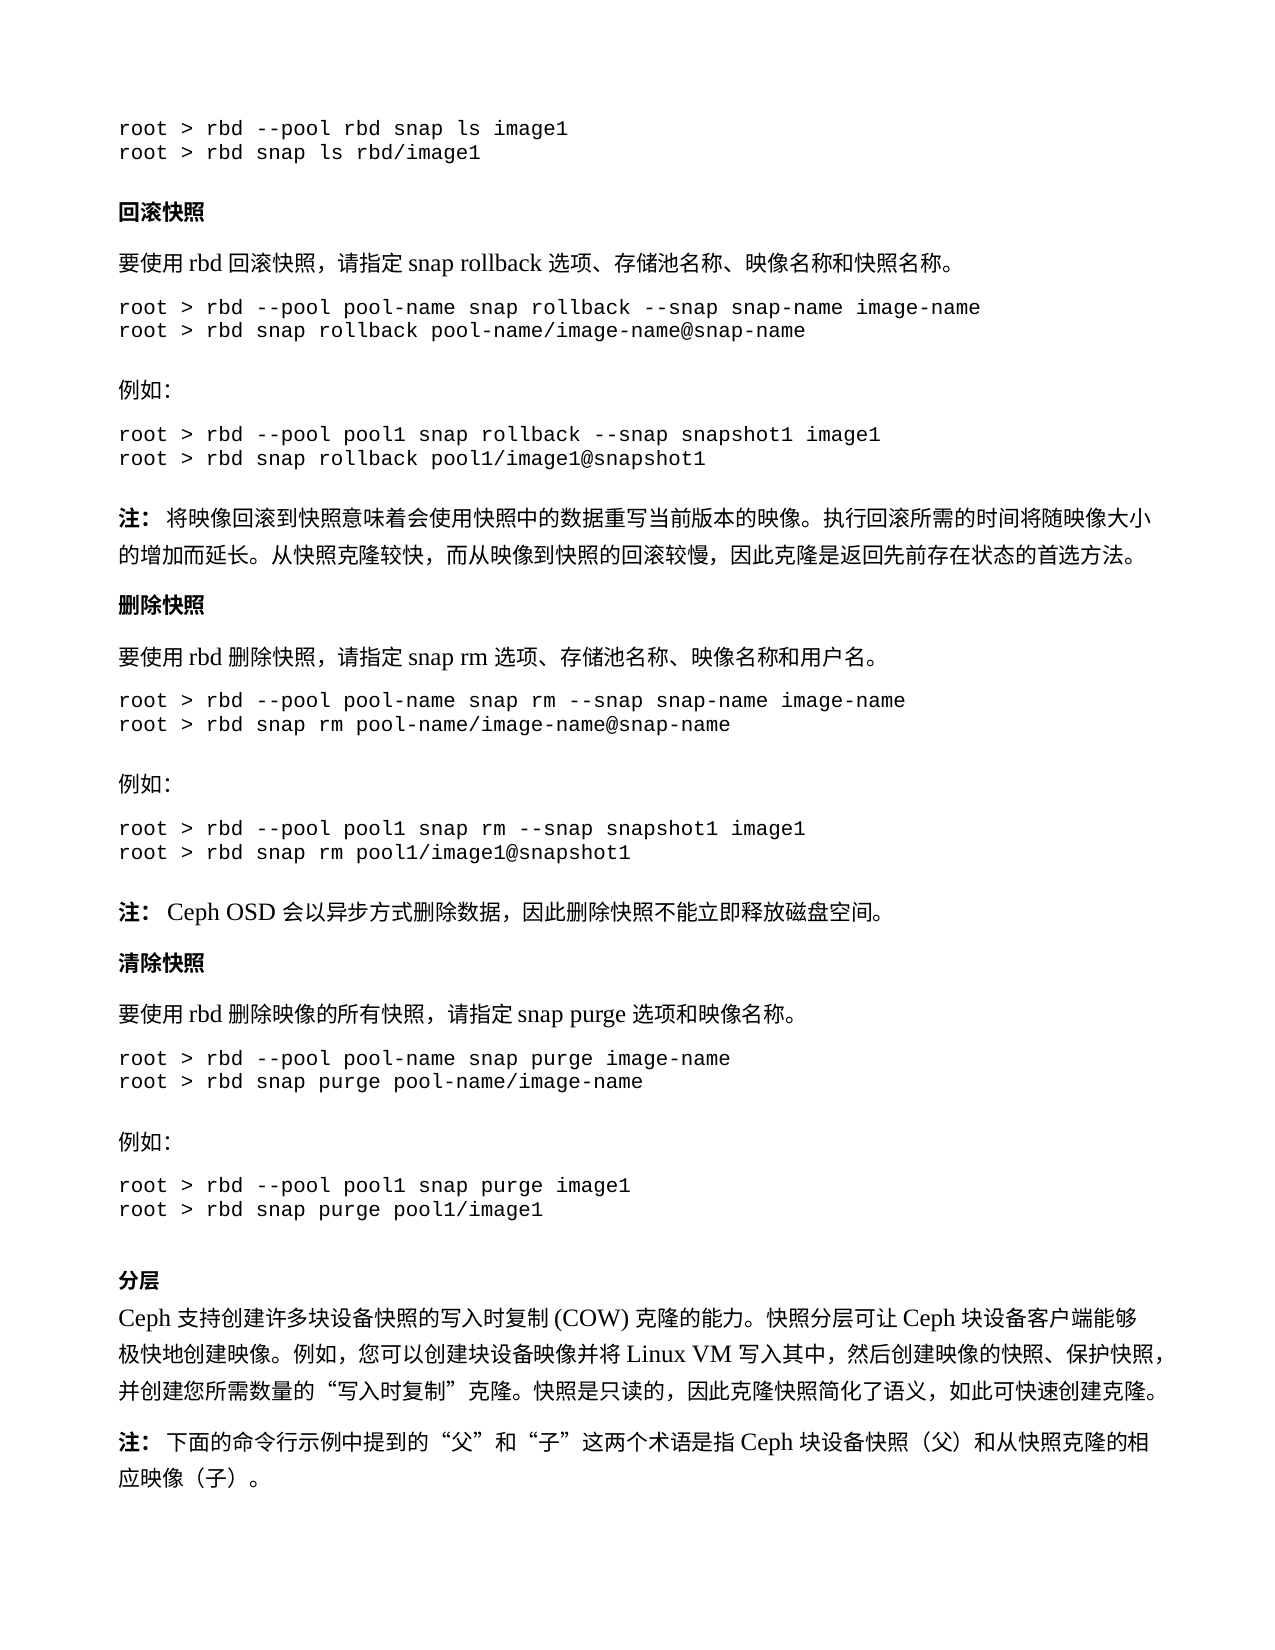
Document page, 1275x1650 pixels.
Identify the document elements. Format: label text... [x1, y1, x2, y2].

text 回滚快照 [118, 195, 1157, 227]
text 清除快照 [118, 946, 1157, 977]
text root > rbd snap rm pool1/image1@snapshot1 [118, 842, 1157, 865]
text root > rbd snap ls rbd/image1 [118, 142, 1157, 165]
text 例如： [118, 767, 1157, 799]
subtitle 分层 [118, 1265, 1157, 1295]
text root > rbd --pool pool-name snap rollback --snap snap-name image-name [118, 297, 1157, 320]
text 要使用 rbd 回滚快照，请指定 snap rollback 选项、存储池名称、映像名称和快照名称。 [118, 246, 1157, 277]
text root > rbd snap purge pool-name/image-name [118, 1071, 1157, 1095]
text Ceph 支持创建许多块设备快照的写入时复制 (COW) 克隆的能力。快照分层可让 Ceph 块设备客户端能够极快地创建映像。例如，您可以创建块设备映像并将 Linux VM 写入其中，然后创建映像的快照、保护快照，并创建您所需数量的“写入时复制”克隆。快照是只读的，因此克隆快照简化了语义，如此可快速创建克隆。 [118, 1301, 1157, 1406]
text root > rbd snap rollback pool1/image1@snapshot1 [118, 448, 1157, 472]
text root > rbd --pool pool1 snap rollback --snap snapshot1 image1 [118, 424, 1157, 448]
text root > rbd --pool pool1 snap purge image1 [118, 1175, 1157, 1199]
text 例如： [118, 1124, 1157, 1156]
text root > rbd --pool pool-name snap purge image-name [118, 1048, 1157, 1071]
text 删除快照 [118, 588, 1157, 620]
text root > rbd --pool pool-name snap rm --snap snap-name image-name [118, 690, 1157, 714]
text 例如： [118, 373, 1157, 405]
text 注： 将映像回滚到快照意味着会使用快照中的数据重写当前版本的映像。执行回滚所需的时间将随映像大小的增加而延长。从快照克隆较快，而从映像到快照的回滚较慢，因此克隆是返回先前存在状态的首选方法。 [118, 501, 1157, 569]
text root > rbd snap rollback pool-name/image-name@snap-name [118, 320, 1157, 344]
text 注： 下面的命令行示例中提到的“父”和“子”这两个术语是指 Ceph 块设备快照（父）和从快照克隆的相应映像（子）。 [118, 1425, 1157, 1493]
text root > rbd --pool pool1 snap rm --snap snapshot1 image1 [118, 818, 1157, 842]
text 要使用 rbd 删除映像的所有快照，请指定 snap purge 选项和映像名称。 [118, 997, 1157, 1028]
text root > rbd --pool rbd snap ls image1 [118, 118, 1157, 142]
text root > rbd snap rm pool-name/image-name@snap-name [118, 714, 1157, 738]
text root > rbd snap purge pool1/image1 [118, 1199, 1157, 1223]
text 注： Ceph OSD 会以异步方式删除数据，因此删除快照不能立即释放磁盘空间。 [118, 895, 1157, 927]
text 要使用 rbd 删除快照，请指定 snap rm 选项、存储池名称、映像名称和用户名。 [118, 639, 1157, 671]
